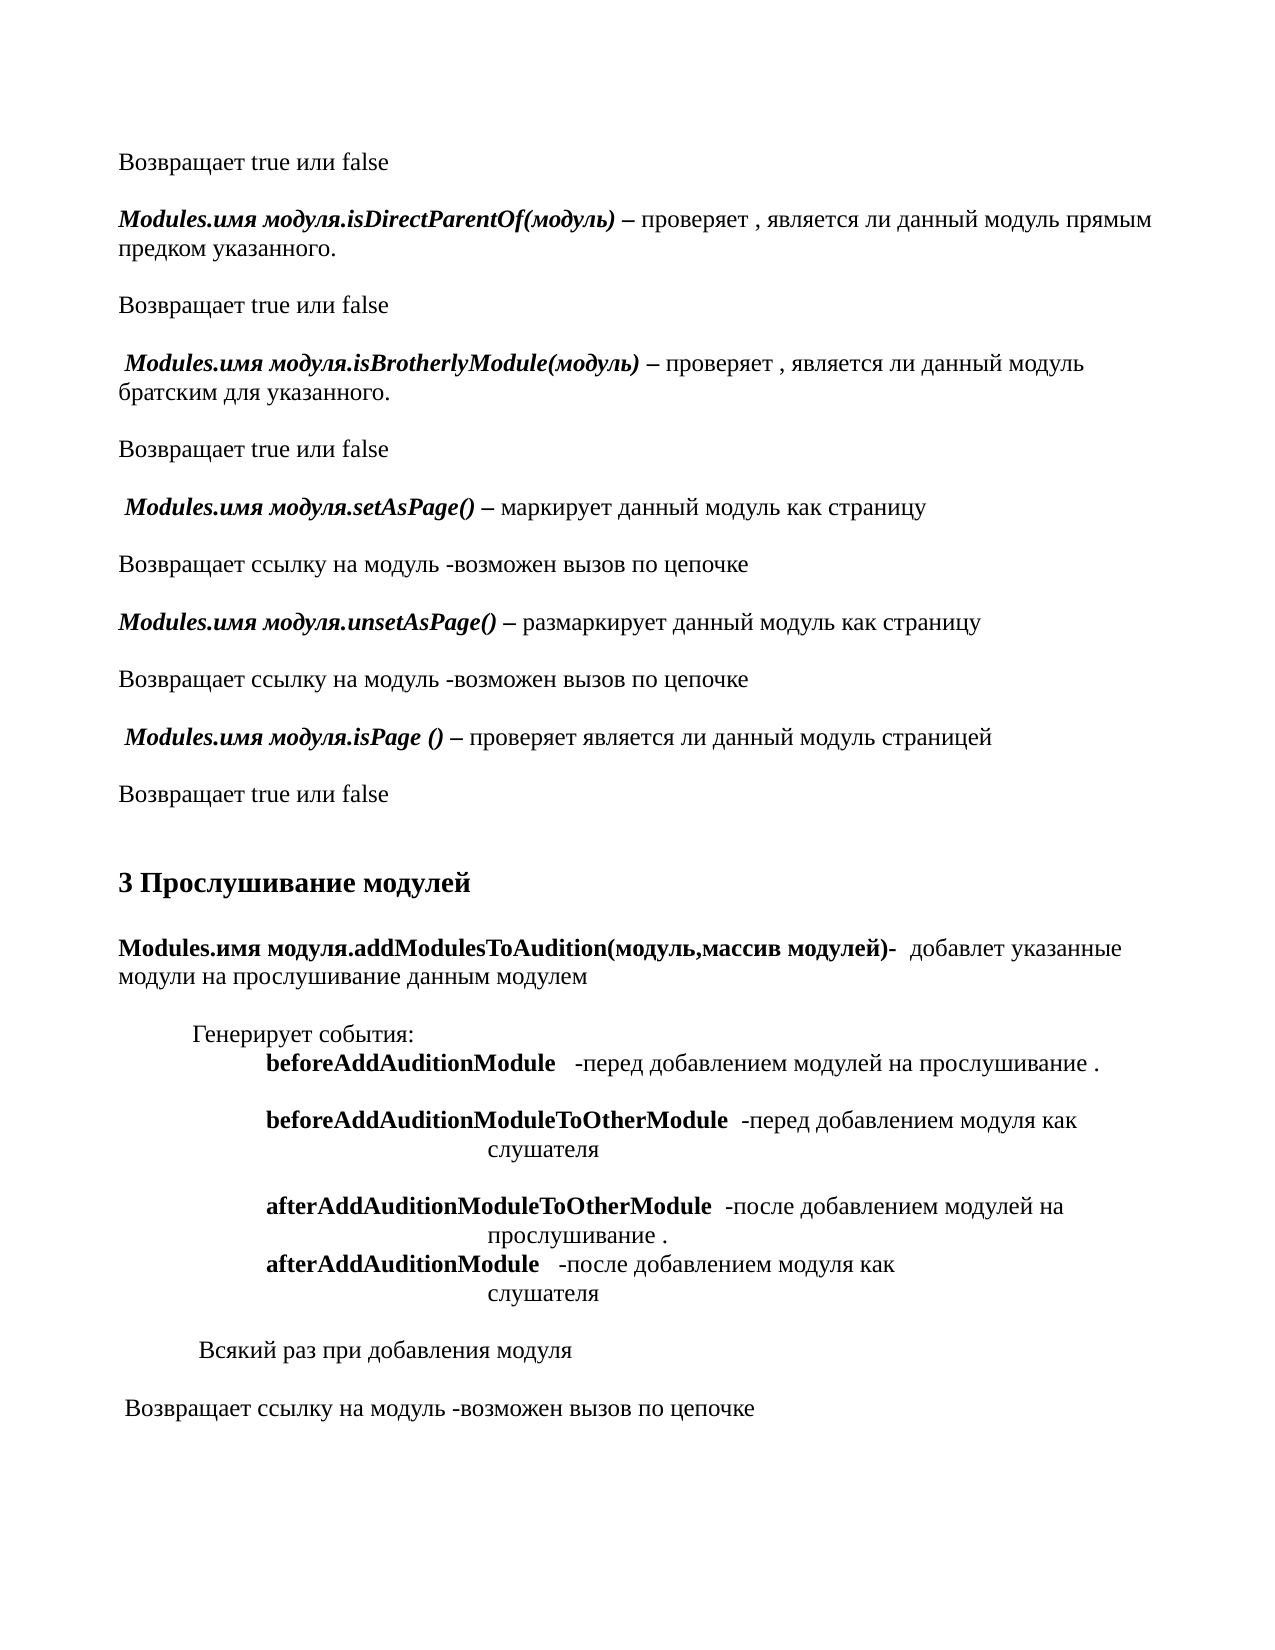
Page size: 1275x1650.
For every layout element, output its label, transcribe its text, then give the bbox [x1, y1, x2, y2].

text Генерирует события: beforeAddAuditionModule -перед добавлением модулей на прослушивание . beforeAddAuditionModuleToOtherModule -перед добавлением модуля как слушателя [118, 1019, 1157, 1163]
text Возвращает true или false Modules.имя модуля.isBrotherlyModule(модуль) – проверяет , является ли данный модуль братским для указанного. [118, 291, 1157, 406]
text Возвращает true или false Modules.имя модуля.setAsPage() – маркирует данный модуль как страницу Возвращает ссылку на модуль -возможен вызов по цепочке Modules.имя модуля.unsetAsPage() – размаркирует данный модуль как страницу Возвращает ссылку на модуль -возможен вызов по цепочке Modules.имя модуля.isPage () – проверяет является ли данный модуль страницей Возвращает true или false 3 Прослушивание модулей Modules.имя модуля.addModulesToAudition(модуль,массив модулей)- добавлет указанные модули на прослушивание данным модулем [118, 434, 1157, 1019]
text afterAddAuditionModuleToOtherModule -после добавлением модулей на прослушивание . [118, 1191, 1157, 1249]
text afterAddAuditionModule -после добавлением модуля как слушателя [118, 1249, 1157, 1306]
text Возвращает true или false Modules.имя модуля.isDirectParentOf(модуль) – проверяет , является ли данный модуль прямым предком указанного. [118, 147, 1157, 262]
text Всякий раз при добавления модуля Возвращает ссылку на модуль -возможен вызов по цепочке [118, 1335, 1157, 1508]
